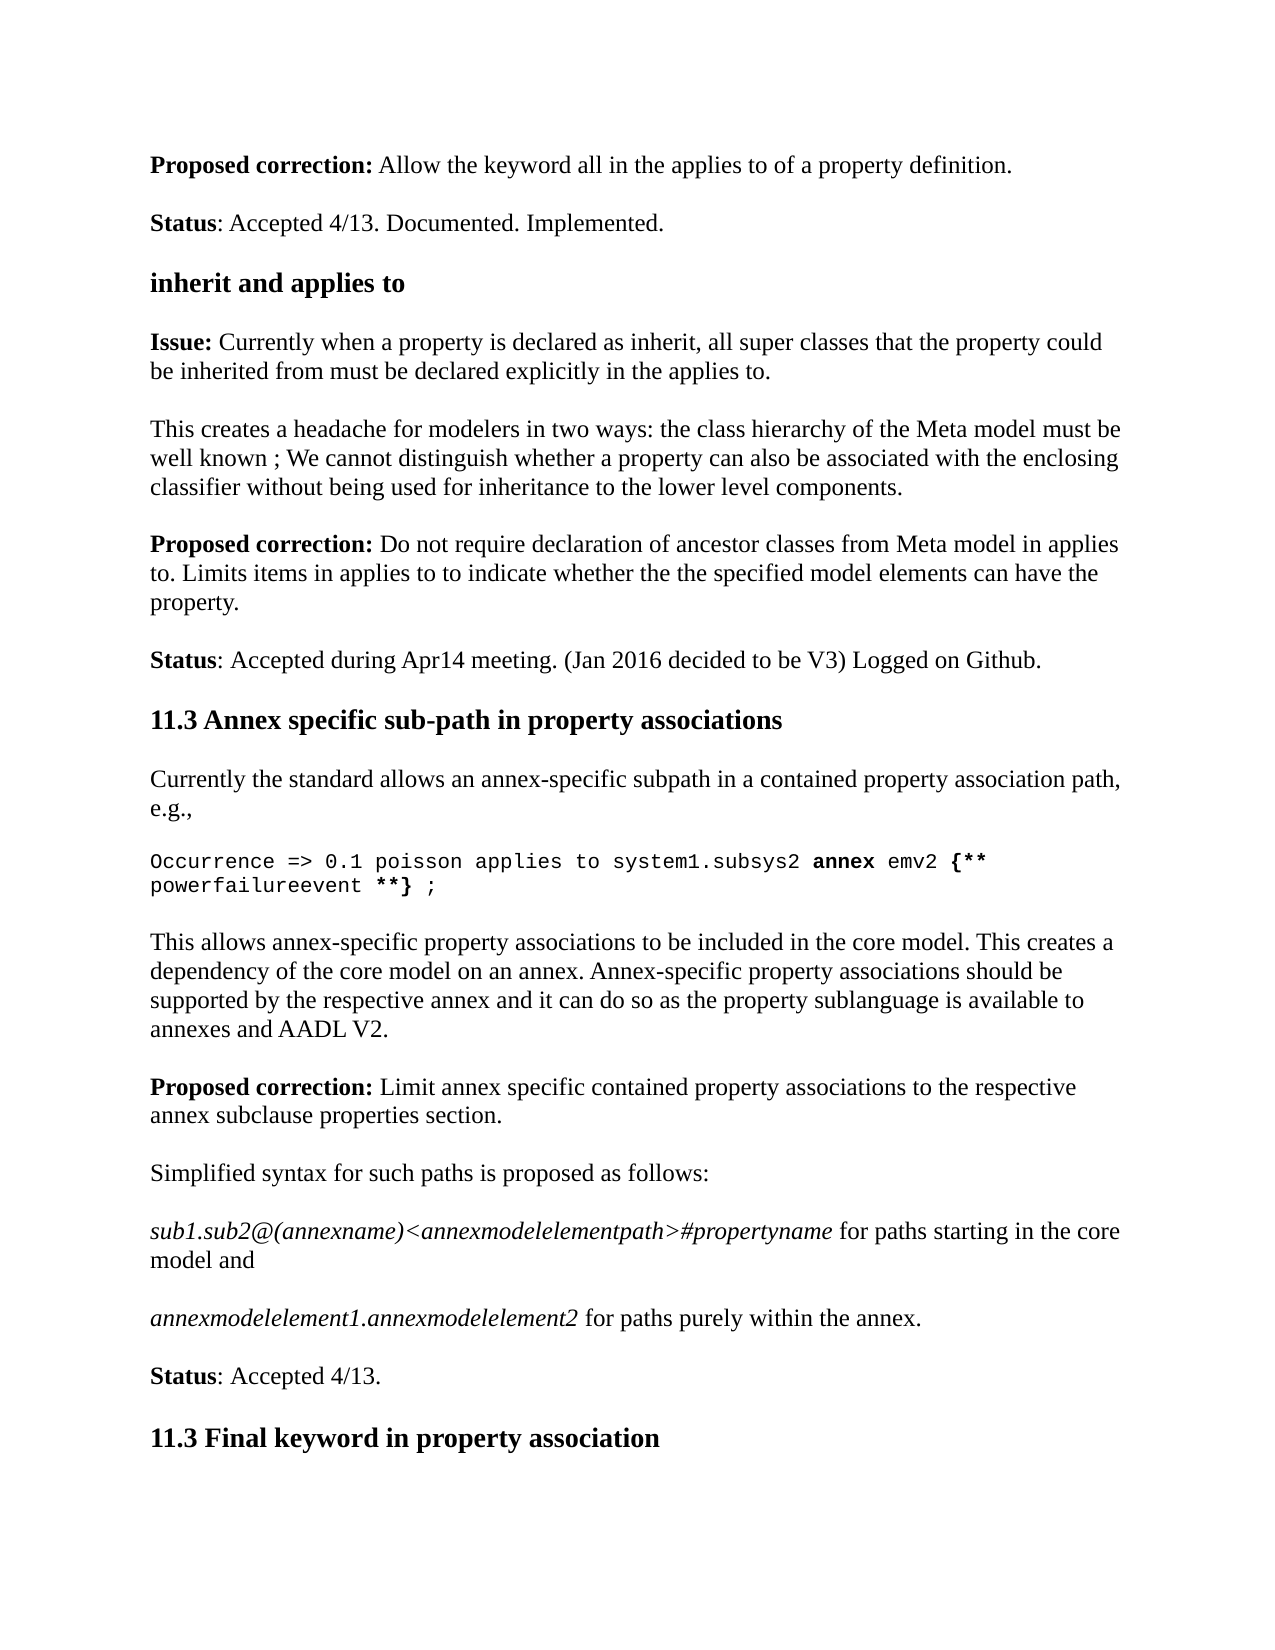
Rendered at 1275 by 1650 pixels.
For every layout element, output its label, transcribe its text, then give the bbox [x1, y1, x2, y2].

text Proposed correction: Limit annex specific contained property associations to the respective annex subclause properties section. [150, 1072, 1125, 1129]
text Simplified syntax for such paths is proposed as follows: [150, 1158, 1125, 1187]
text Proposed correction: Allow the keyword all in the applies to of a property definition. [150, 150, 1125, 179]
subtitle inherit and applies to [150, 266, 1125, 298]
subtitle 11.3 Annex specific sub-path in property associations [150, 703, 1125, 735]
text Status: Accepted 4/13. Documented. Implemented. [150, 208, 1125, 237]
text Status: Accepted during Apr14 meeting. (Jan 2016 decided to be V3) Logged on Github. [150, 645, 1125, 674]
text sub1.sub2@(annexname)<annexmodelelementpath>#propertyname for paths starting in the core model and [150, 1216, 1125, 1274]
subtitle 11.3 Final keyword in property association [150, 1421, 1125, 1453]
text annexmodelelement1.annexmodelelement2 for paths purely within the annex. [150, 1303, 1125, 1332]
text Status: Accepted 4/13. [150, 1361, 1125, 1389]
text Proposed correction: Do not require declaration of ancestor classes from Meta model in applies to. Limits items in applies to to indicate whether the the specified model elements can have the property. [150, 529, 1125, 616]
text Occurrence => 0.1 poisson applies to system1.subsys2 annex emv2 {** powerfailureevent **} ; [150, 851, 1125, 898]
text Issue: Currently when a property is declared as inherit, all super classes that the property could be inherited from must be declared explicitly in the applies to. [150, 327, 1125, 385]
text This allows annex-specific property associations to be included in the core model. This creates a dependency of the core model on an annex. Annex-specific property associations should be supported by the respective annex and it can do so as the property sublanguage is available to annexes and AADL V2. [150, 927, 1125, 1042]
text This creates a headache for modelers in two ways: the class hierarchy of the Meta model must be well known ; We cannot distinguish whether a property can also be associated with the enclosing classifier without being used for inheritance to the lower level components. [150, 414, 1125, 500]
text Currently the standard allows an annex-specific subpath in a contained property association path, e.g., [150, 764, 1125, 822]
